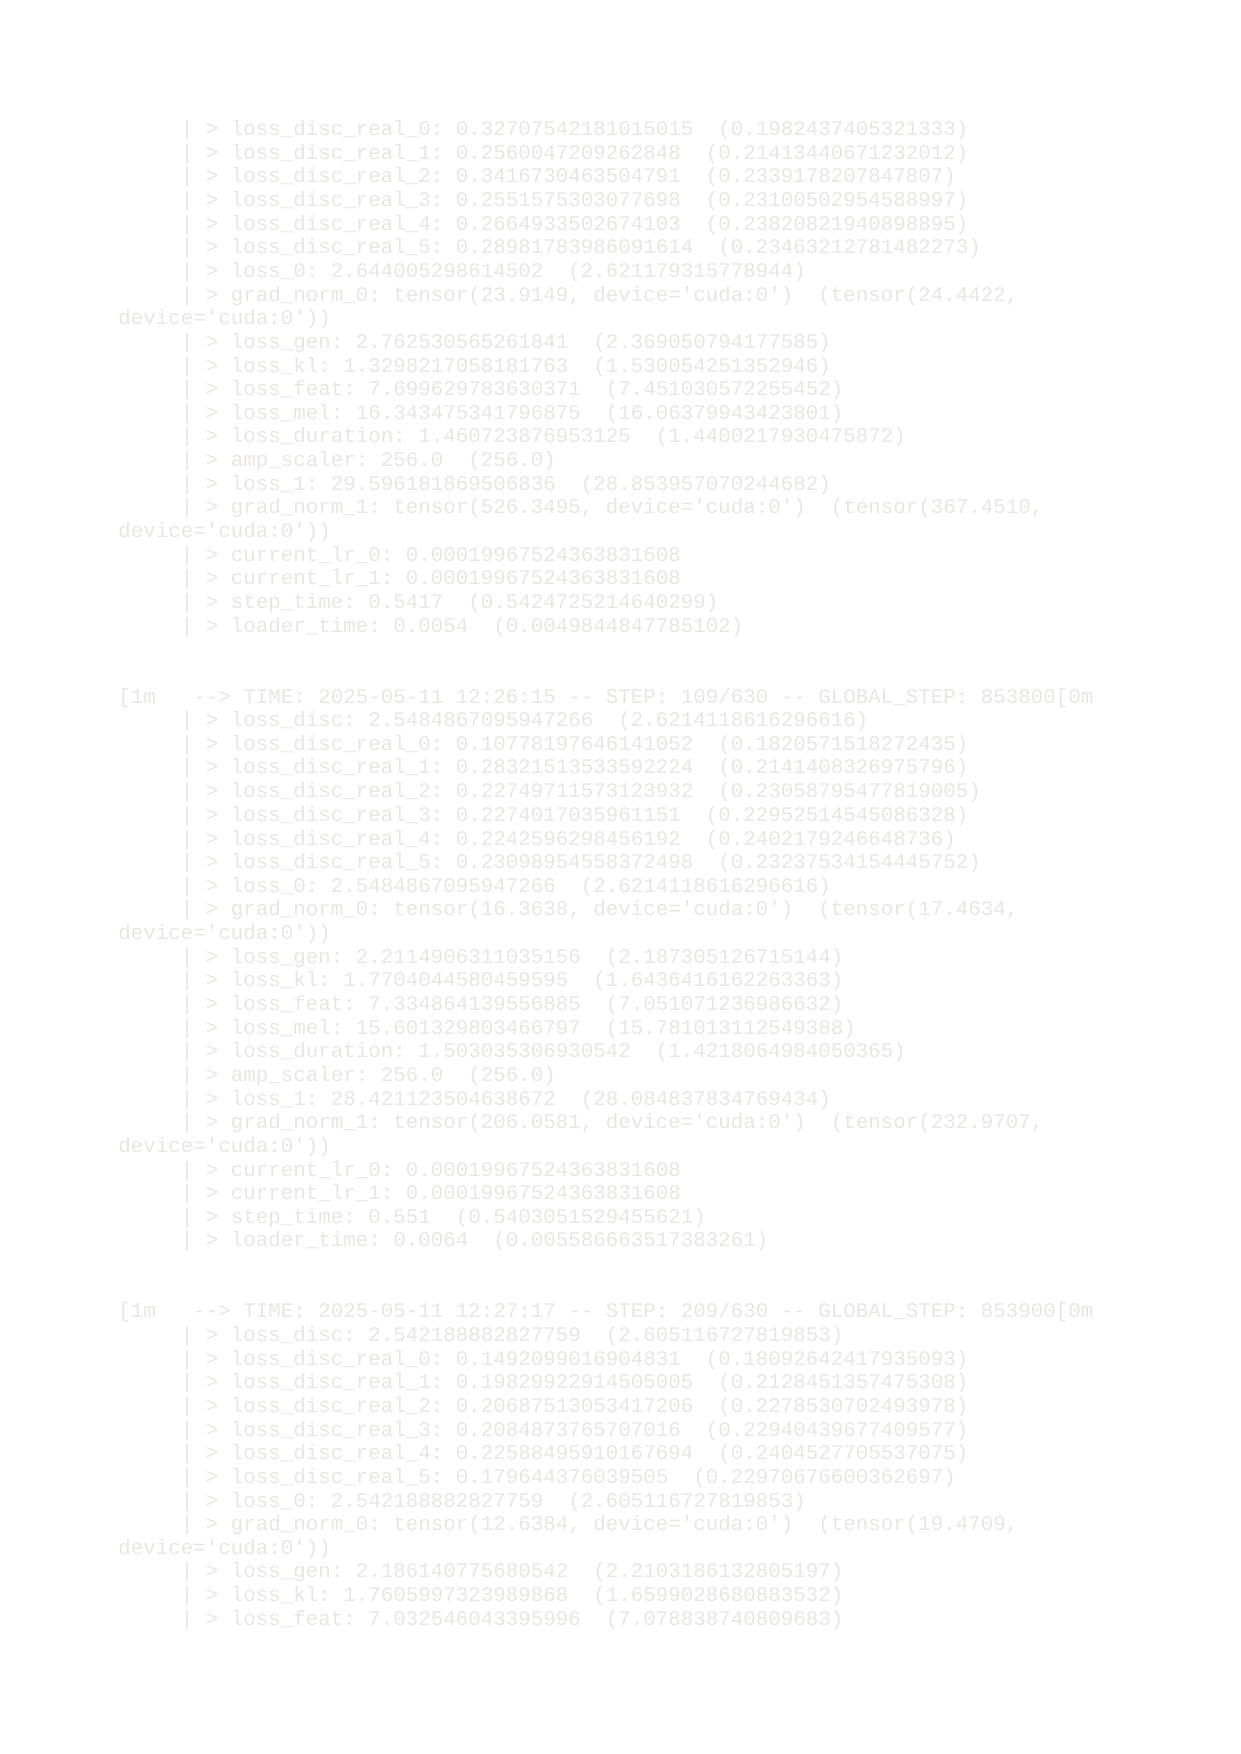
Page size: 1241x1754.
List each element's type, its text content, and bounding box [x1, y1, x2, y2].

text | > loss_duration: 1.460723876953125 (1.4400217930475872) [118, 426, 1122, 449]
text | > loss_disc_real_4: 0.2242596298456192 (0.2402179246648736) [118, 827, 1122, 851]
text | > grad_norm_1: tensor(206.0581, device='cuda:0') (tensor(232.9707, device='cuda:0')) [118, 1111, 1122, 1158]
text | > loss_disc_real_3: 0.2084873765707016 (0.22940439677409577) [118, 1419, 1122, 1442]
text | > loss_disc_real_1: 0.28321513533592224 (0.2141408326975796) [118, 757, 1122, 780]
text | > amp_scaler: 256.0 (256.0) [118, 449, 1122, 473]
text | > loss_disc_real_2: 0.3416730463504791 (0.2339178207847807) [118, 165, 1122, 189]
text | > grad_norm_0: tensor(12.6384, device='cuda:0') (tensor(19.4709, device='cuda:0')) [118, 1513, 1122, 1561]
text [1m --> TIME: 2025-05-11 12:27:17 -- STEP: 209/630 -- GLOBAL_STEP: 853900[0m [118, 1300, 1122, 1324]
text [1m --> TIME: 2025-05-11 12:26:15 -- STEP: 109/630 -- GLOBAL_STEP: 853800[0m [118, 686, 1122, 709]
text | > amp_scaler: 256.0 (256.0) [118, 1064, 1122, 1088]
text | > current_lr_1: 0.00019967524363831608 [118, 567, 1122, 591]
text | > loss_disc_real_0: 0.1492099016904831 (0.18092642417935093) [118, 1348, 1122, 1371]
text | > loss_disc_real_4: 0.22588495910167694 (0.2404527705537075) [118, 1442, 1122, 1466]
text | > loss_feat: 7.334864139556885 (7.051071236986632) [118, 993, 1122, 1017]
text | > step_time: 0.5417 (0.5424725214640299) [118, 591, 1122, 615]
text | > loss_disc_real_2: 0.20687513053417206 (0.2278530702493978) [118, 1395, 1122, 1419]
text | > loss_kl: 1.7605997323989868 (1.6599028680883532) [118, 1584, 1122, 1608]
text | > loss_disc_real_5: 0.179644376039505 (0.22970676600362697) [118, 1466, 1122, 1489]
text | > current_lr_0: 0.00019967524363831608 [118, 1158, 1122, 1182]
text | > loss_mel: 15.601329803466797 (15.781013112549388) [118, 1017, 1122, 1040]
text | > loss_gen: 2.762530565261841 (2.369050794177585) [118, 331, 1122, 354]
text | > loss_1: 28.421123504638672 (28.084837834769434) [118, 1088, 1122, 1111]
text | > loss_mel: 16.343475341796875 (16.06379943423801) [118, 402, 1122, 426]
text | > loss_gen: 2.186140775680542 (2.2103186132805197) [118, 1561, 1122, 1584]
text | > grad_norm_0: tensor(23.9149, device='cuda:0') (tensor(24.4422, device='cuda:0')) [118, 284, 1122, 331]
text | > loss_duration: 1.503035306930542 (1.4218064984050365) [118, 1040, 1122, 1064]
text | > loss_0: 2.542188882827759 (2.605116727819853) [118, 1489, 1122, 1513]
text | > loss_disc_real_2: 0.22749711573123932 (0.23058795477819005) [118, 780, 1122, 804]
text | > loader_time: 0.0064 (0.005586663517383261) [118, 1229, 1122, 1253]
text | > loss_disc_real_0: 0.10778197646141052 (0.1820571518272435) [118, 733, 1122, 757]
text | > loss_disc_real_0: 0.32707542181015015 (0.1982437405321333) [118, 118, 1122, 142]
text | > loss_disc_real_1: 0.2560047209262848 (0.21413440671232012) [118, 142, 1122, 165]
text | > current_lr_0: 0.00019967524363831608 [118, 544, 1122, 567]
text | > loss_feat: 7.032546043395996 (7.078838740809683) [118, 1608, 1122, 1631]
text | > grad_norm_1: tensor(526.3495, device='cuda:0') (tensor(367.4510, device='cuda:0')) [118, 496, 1122, 544]
text | > loss_gen: 2.2114906311035156 (2.187305126715144) [118, 946, 1122, 969]
text | > loss_disc_real_5: 0.23098954558372498 (0.23237534154445752) [118, 851, 1122, 875]
text | > loss_disc_real_3: 0.2274017035961151 (0.22952514545086328) [118, 804, 1122, 827]
text | > loss_feat: 7.699629783630371 (7.451030572255452) [118, 378, 1122, 402]
text | > loss_1: 29.596181869506836 (28.853957070244682) [118, 473, 1122, 496]
text | > loss_kl: 1.7704044580459595 (1.6436416162263363) [118, 969, 1122, 993]
text | > loss_disc_real_5: 0.28981783986091614 (0.23463212781482273) [118, 236, 1122, 260]
text | > step_time: 0.551 (0.5403051529455621) [118, 1206, 1122, 1229]
text | > loss_0: 2.644005298614502 (2.621179315778944) [118, 260, 1122, 284]
text | > grad_norm_0: tensor(16.3638, device='cuda:0') (tensor(17.4634, device='cuda:0')) [118, 898, 1122, 946]
text | > loss_disc: 2.542188882827759 (2.605116727819853) [118, 1324, 1122, 1348]
text | > loss_0: 2.5484867095947266 (2.6214118616296616) [118, 875, 1122, 898]
text | > loss_disc: 2.5484867095947266 (2.6214118616296616) [118, 709, 1122, 733]
text | > loss_disc_real_3: 0.2551575303077698 (0.23100502954588997) [118, 189, 1122, 213]
text | > loader_time: 0.0054 (0.0049844847785102) [118, 615, 1122, 638]
text | > current_lr_1: 0.00019967524363831608 [118, 1182, 1122, 1206]
text | > loss_disc_real_1: 0.19829922914505005 (0.2128451357475308) [118, 1371, 1122, 1395]
text | > loss_kl: 1.3298217058181763 (1.530054251352946) [118, 354, 1122, 378]
text | > loss_disc_real_4: 0.2664933502674103 (0.23820821940898895) [118, 213, 1122, 236]
